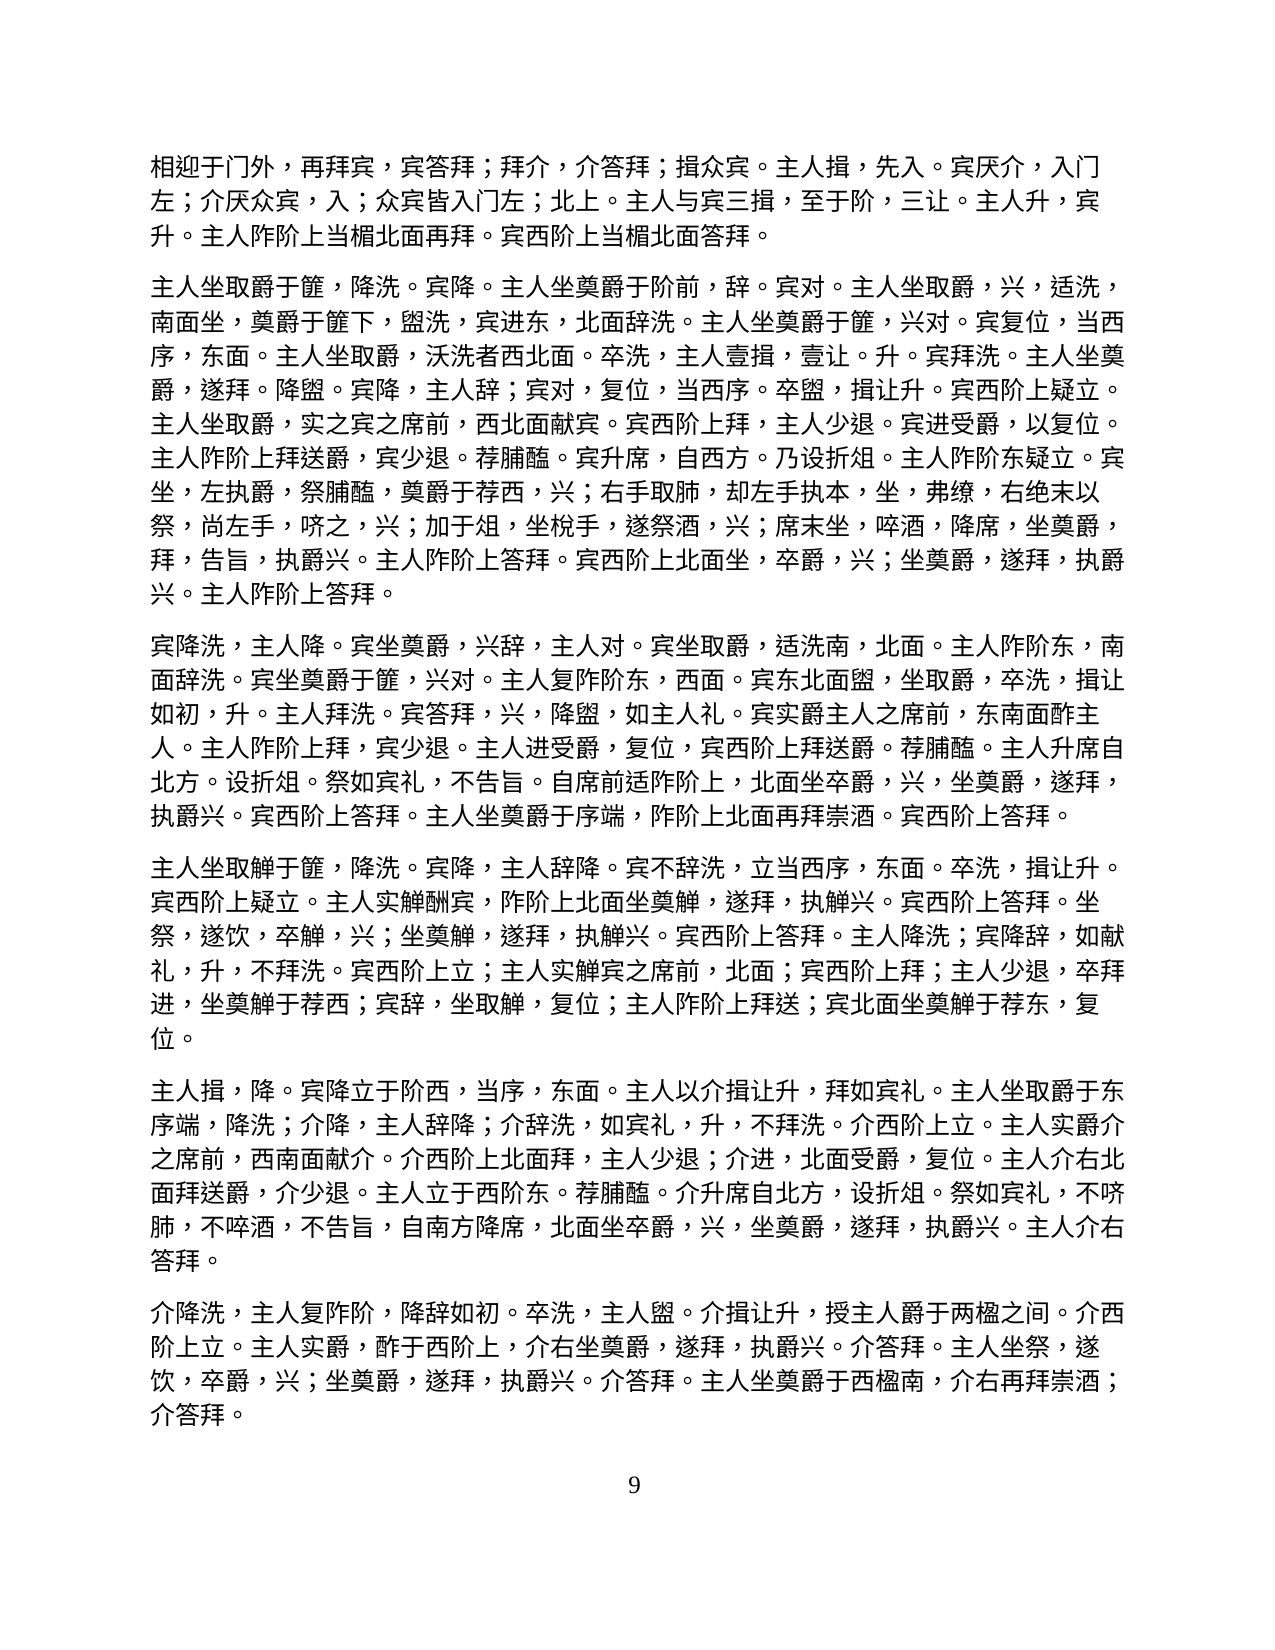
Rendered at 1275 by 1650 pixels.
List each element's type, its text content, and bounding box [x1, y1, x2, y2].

text 主人坐取觯于篚，降洗。宾降，主人辞降。宾不辞洗，立当西序，东面。卒洗，揖让升。宾西阶上疑立。主人实觯酬宾，阼阶上北面坐奠觯，遂拜，执觯兴。宾西阶上答拜。坐祭，遂饮，卒觯，兴；坐奠觯，遂拜，执觯兴。宾西阶上答拜。主人降洗；宾降辞，如献礼，升，不拜洗。宾西阶上立；主人实觯宾之席前，北面；宾西阶上拜；主人少退，卒拜进，坐奠觯于荐西；宾辞，坐取觯，复位；主人阼阶上拜送；宾北面坐奠觯于荐东，复位。 [150, 851, 1125, 1055]
text 介降洗，主人复阼阶，降辞如初。卒洗，主人盥。介揖让升，授主人爵于两楹之间。介西阶上立。主人实爵，酢于西阶上，介右坐奠爵，遂拜，执爵兴。介答拜。主人坐祭，遂饮，卒爵，兴；坐奠爵，遂拜，执爵兴。介答拜。主人坐奠爵于西楹南，介右再拜崇酒；介答拜。 [150, 1296, 1125, 1432]
text 主人揖，降。宾降立于阶西，当序，东面。主人以介揖让升，拜如宾礼。主人坐取爵于东序端，降洗；介降，主人辞降；介辞洗，如宾礼，升，不拜洗。介西阶上立。主人实爵介之席前，西南面献介。介西阶上北面拜，主人少退；介进，北面受爵，复位。主人介右北面拜送爵，介少退。主人立于西阶东。荐脯醢。介升席自北方，设折俎。祭如宾礼，不哜肺，不啐酒，不告旨，自南方降席，北面坐卒爵，兴，坐奠爵，遂拜，执爵兴。主人介右答拜。 [150, 1073, 1125, 1278]
text 宾降洗，主人降。宾坐奠爵，兴辞，主人对。宾坐取爵，适洗南，北面。主人阼阶东，南面辞洗。宾坐奠爵于篚，兴对。主人复阼阶东，西面。宾东北面盥，坐取爵，卒洗，揖让如初，升。主人拜洗。宾答拜，兴，降盥，如主人礼。宾实爵主人之席前，东南面酢主人。主人阼阶上拜，宾少退。主人进受爵，复位，宾西阶上拜送爵。荐脯醢。主人升席自北方。设折俎。祭如宾礼，不告旨。自席前适阼阶上，北面坐卒爵，兴，坐奠爵，遂拜，执爵兴。宾西阶上答拜。主人坐奠爵于序端，阼阶上北面再拜崇酒。宾西阶上答拜。 [150, 629, 1125, 833]
text 主人坐取爵于篚，降洗。宾降。主人坐奠爵于阶前，辞。宾对。主人坐取爵，兴，适洗，南面坐，奠爵于篚下，盥洗，宾进东，北面辞洗。主人坐奠爵于篚，兴对。宾复位，当西序，东面。主人坐取爵，沃洗者西北面。卒洗，主人壹揖，壹让。升。宾拜洗。主人坐奠爵，遂拜。降盥。宾降，主人辞；宾对，复位，当西序。卒盥，揖让升。宾西阶上疑立。主人坐取爵，实之宾之席前，西北面献宾。宾西阶上拜，主人少退。宾进受爵，以复位。主人阼阶上拜送爵，宾少退。荐脯醢。宾升席，自西方。乃设折俎。主人阼阶东疑立。宾坐，左执爵，祭脯醢，奠爵于荐西，兴；右手取肺，却左手执本，坐，弗缭，右绝末以祭，尚左手，哜之，兴；加于俎，坐梲手，遂祭酒，兴；席末坐，啐酒，降席，坐奠爵，拜，告旨，执爵兴。主人阼阶上答拜。宾西阶上北面坐，卒爵，兴；坐奠爵，遂拜，执爵兴。主人阼阶上答拜。 [150, 270, 1125, 611]
text 相迎于门外，再拜宾，宾答拜；拜介，介答拜；揖众宾。主人揖，先入。宾厌介，入门左；介厌众宾，入；众宾皆入门左；北上。主人与宾三揖，至于阶，三让。主人升，宾升。主人阼阶上当楣北面再拜。宾西阶上当楣北面答拜。 [150, 150, 1125, 252]
